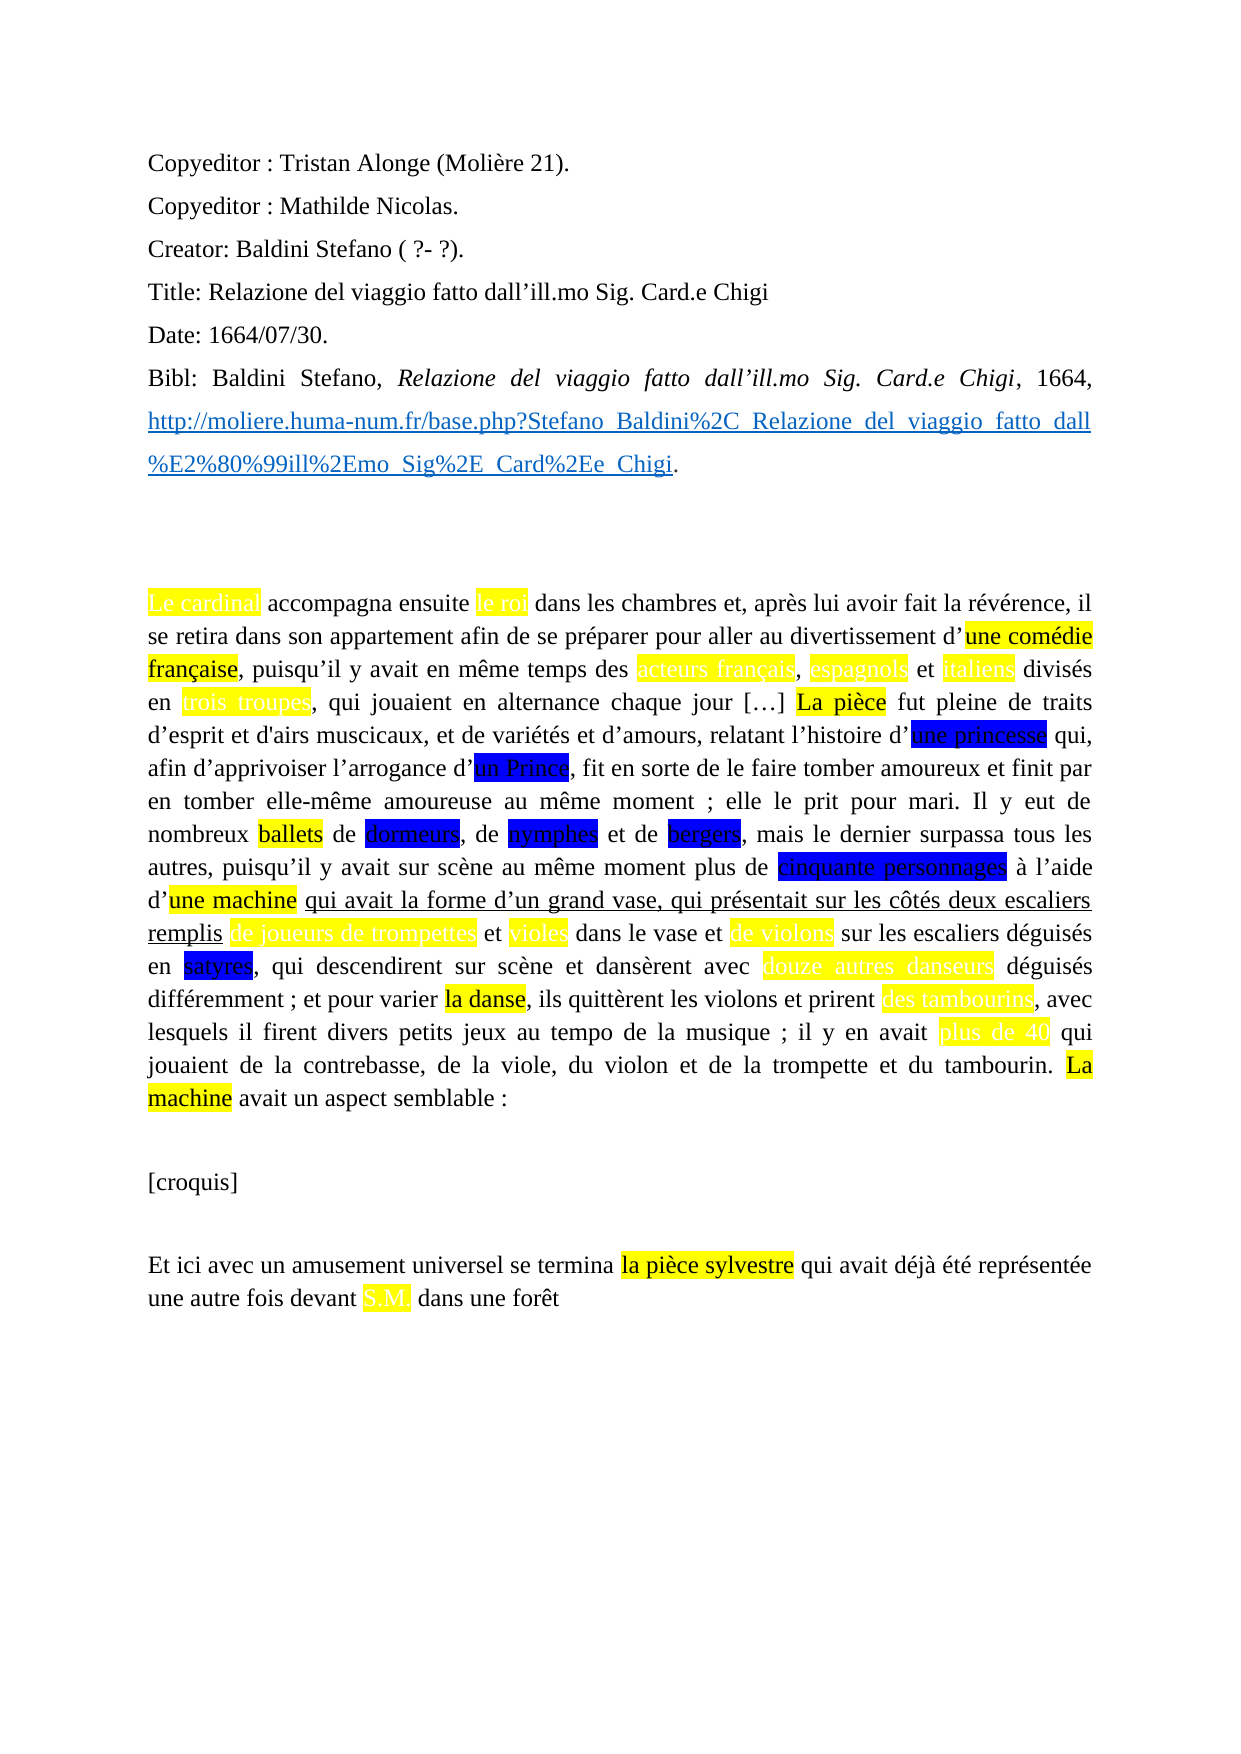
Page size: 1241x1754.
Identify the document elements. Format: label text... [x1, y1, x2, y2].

text Date: 1664/07/30. [148, 320, 1093, 349]
text Creator: Baldini Stefano ( ?- ?). [148, 234, 1093, 263]
text Copyeditor : Tristan Alonge (Molière 21). [148, 148, 1093, 176]
text Bibl: Baldini Stefano, Relazione del viaggio fatto dall’ill.mo Sig. Card.e Chigi, 1664, http://moliere.huma-num.fr/base.php?Stefano_Baldini%2C_Relazione_del_viaggio_fatto_dall%E2%80%99ill%2Emo_Sig%2E_Card%2Ee_Chigi. [148, 363, 1093, 478]
text Title: Relazione del viaggio fatto dall’ill.mo Sig. Card.e Chigi [148, 277, 1093, 306]
text Copyeditor : Mathilde Nicolas. [148, 191, 1093, 219]
text Et ici avec un amusement universel se termina la pièce sylvestre qui avait déjà été représentée une autre fois devant S.M. dans une forêt [148, 1251, 1093, 1312]
text [croquis] [148, 1167, 1093, 1196]
text Le cardinal accompagna ensuite le roi dans les chambres et, après lui avoir fait la révérence, il se retira dans son appartement afin de se préparer pour aller au divertissement d’une comédie française, puisqu’il y avait en même temps des acteurs français, espagnols et italiens divisés en trois troupes, qui jouaient en alternance chaque jour […] La pièce fut pleine de traits d’esprit et d'airs muscicaux, et de variétés et d’amours, relatant l’histoire d’une princesse qui, afin d’apprivoiser l’arrogance d’un Prince, fit en sorte de le faire tomber amoureux et finit par en tomber elle-même amoureuse au même moment ; elle le prit pour mari. Il y eut de nombreux ballets de dormeurs, de nymphes et de bergers, mais le dernier surpassa tous les autres, puisqu’il y avait sur scène au même moment plus de cinquante personnages à l’aide d’une machine qui avait la forme d’un grand vase, qui présentait sur les côtés deux escaliers remplis de joueurs de trompettes et violes dans le vase et de violons sur les escaliers déguisés en satyres, qui descendirent sur scène et dansèrent avec douze autres danseurs déguisés différemment ; et pour varier la danse, ils quittèrent les violons et prirent des tambourins, avec lesquels il firent divers petits jeux au tempo de la musique ; il y en avait plus de 40 qui jouaient de la contrebasse, de la viole, du violon et de la trompette et du tambourin. La machine avait un aspect semblable : [148, 588, 1093, 1112]
